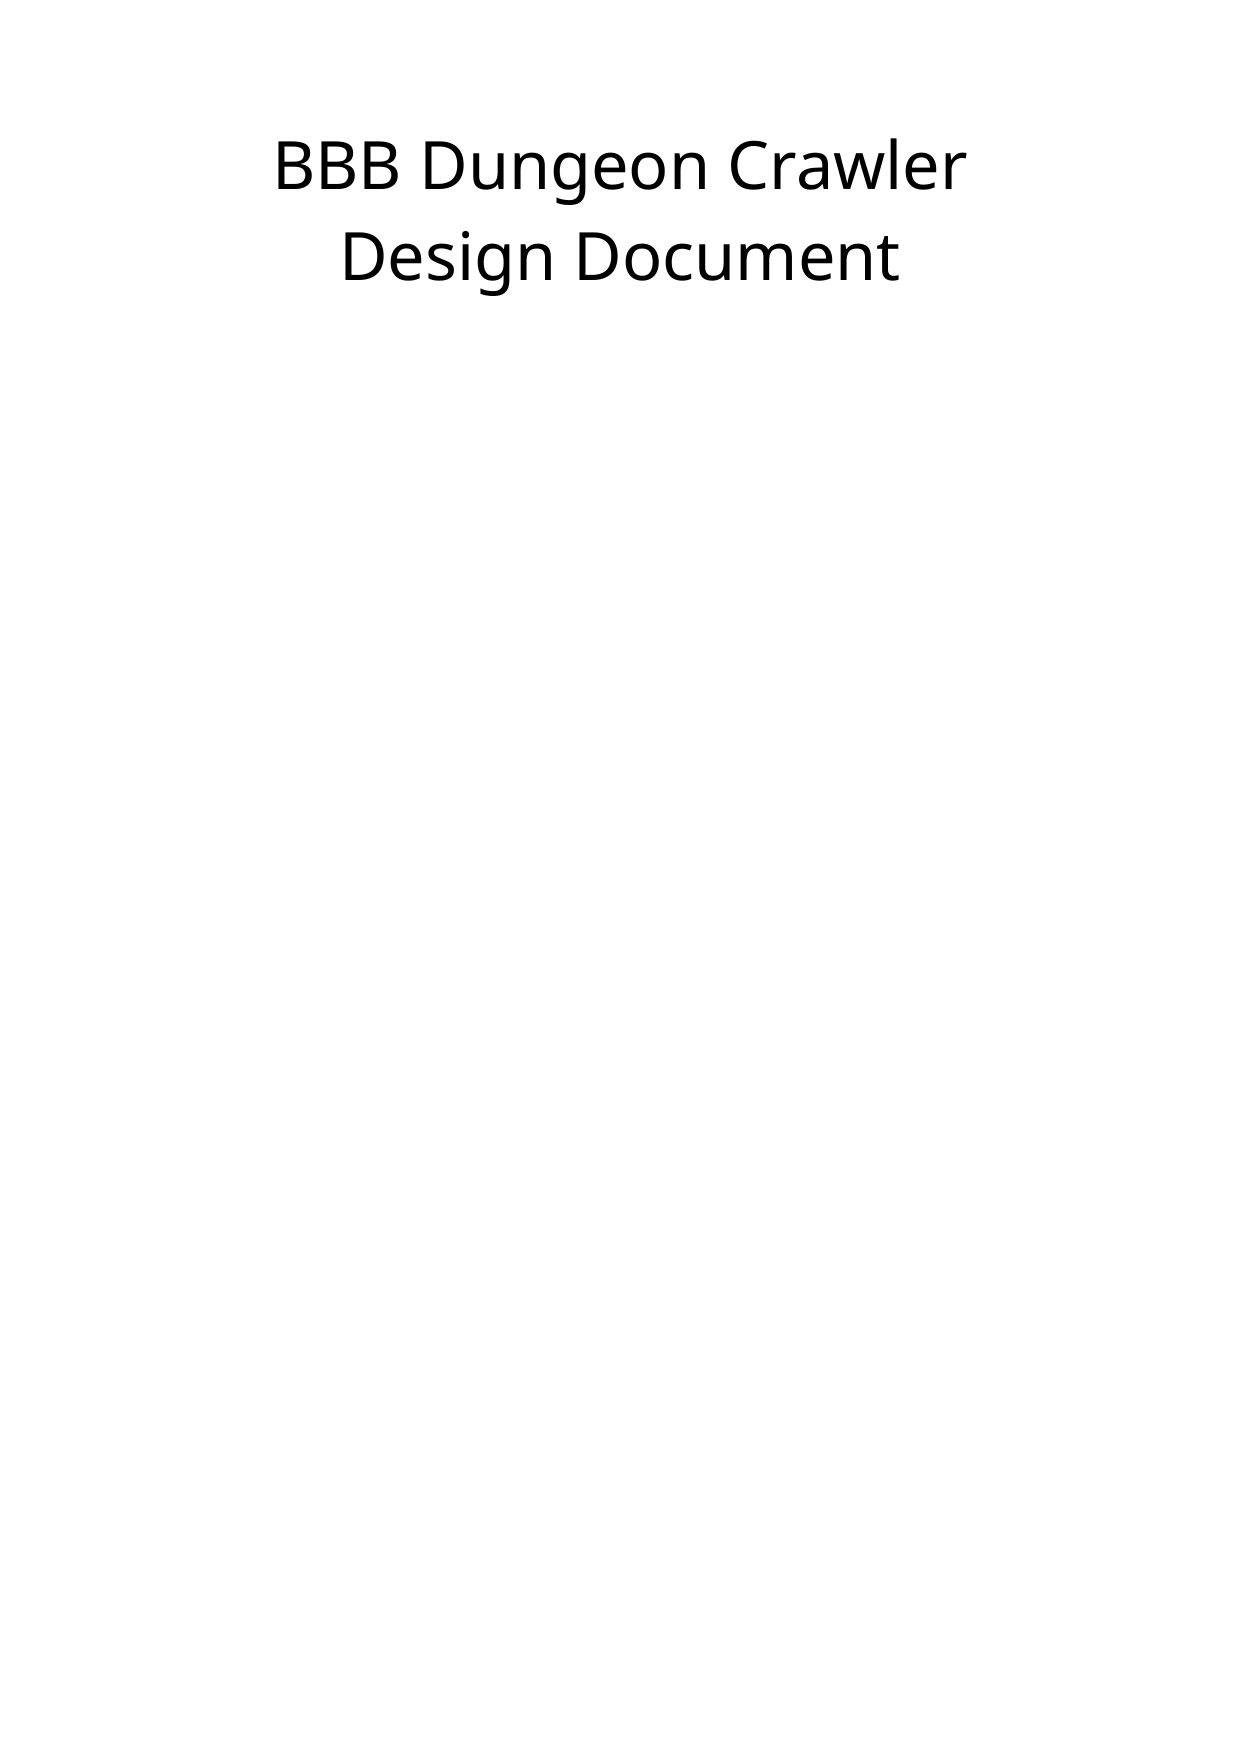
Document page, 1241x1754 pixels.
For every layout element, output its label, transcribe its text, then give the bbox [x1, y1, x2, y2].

text BBB Dungeon Crawler [118, 118, 1122, 209]
text Design Document [118, 209, 1122, 300]
